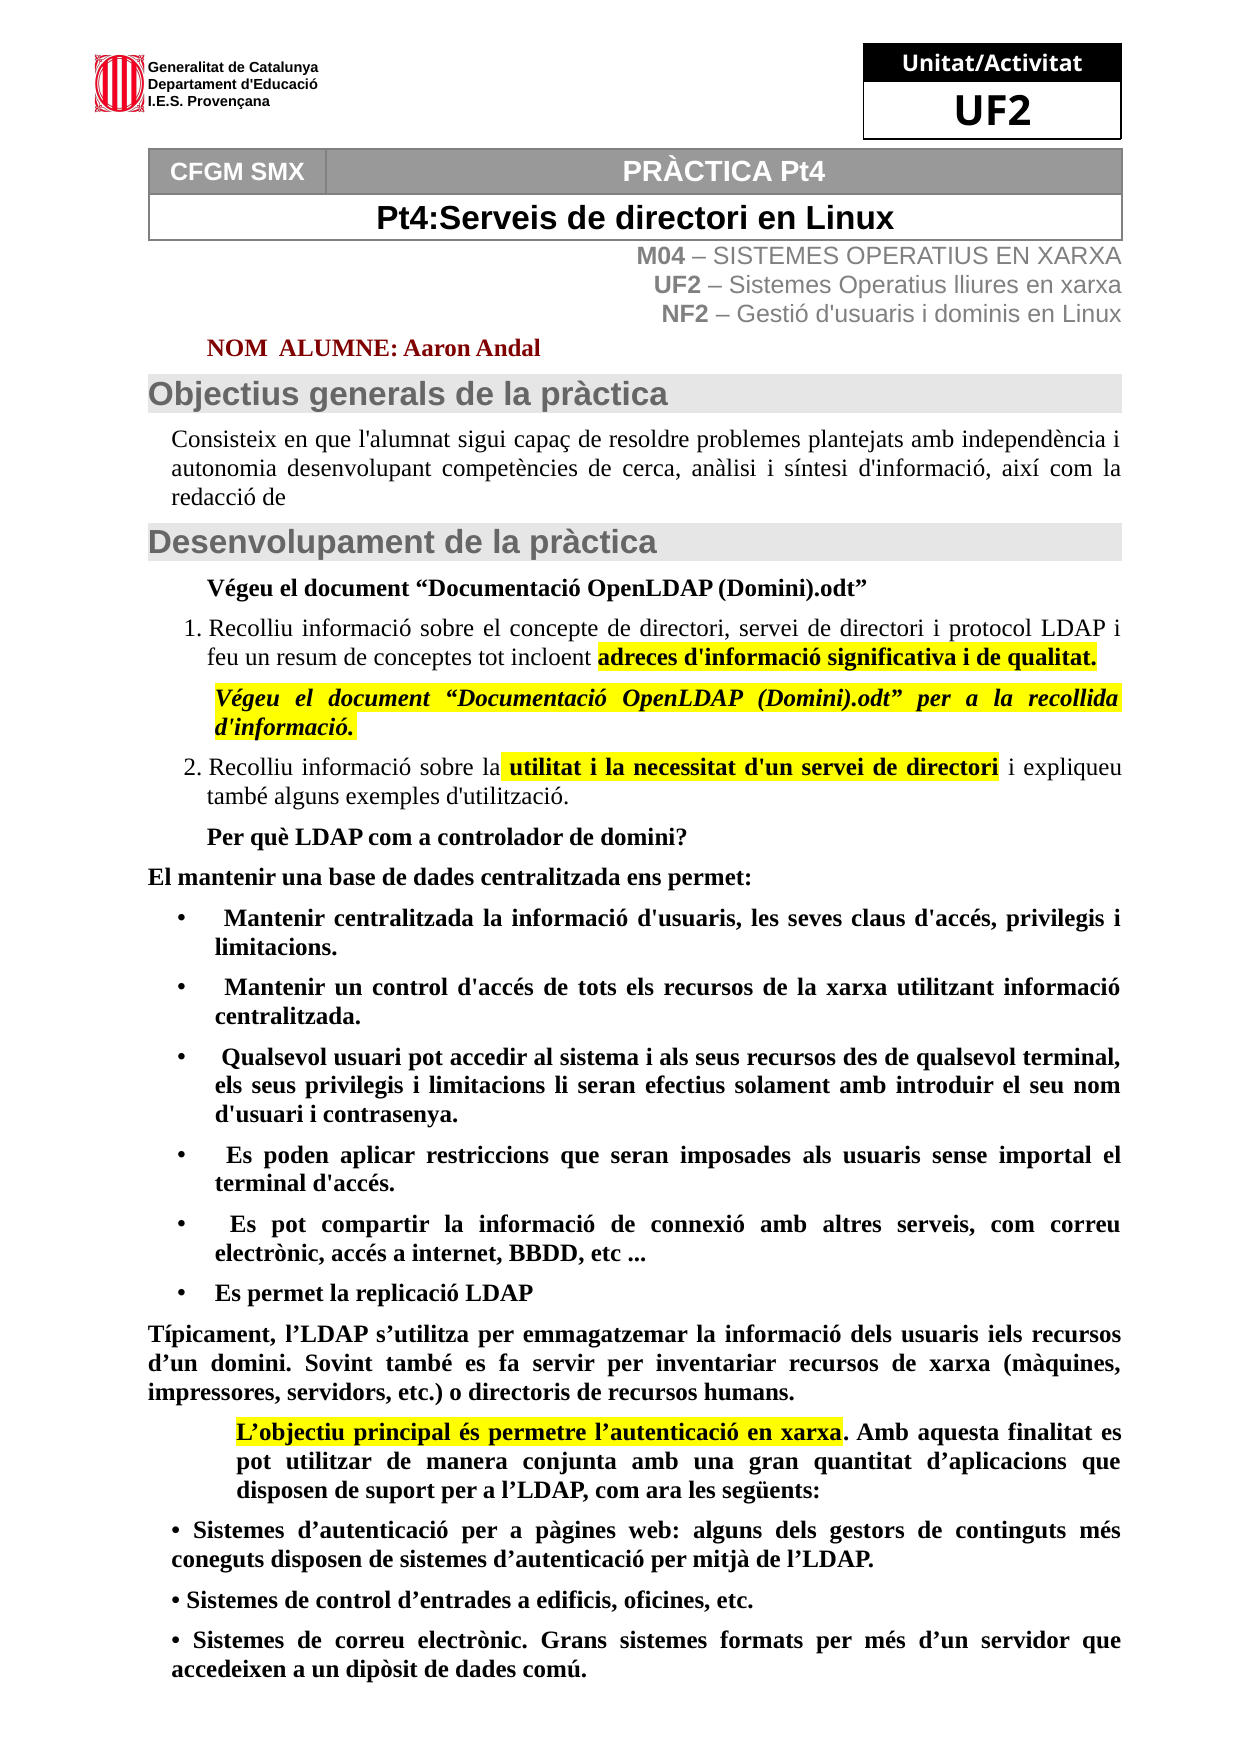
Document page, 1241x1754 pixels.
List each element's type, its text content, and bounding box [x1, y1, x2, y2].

list Recolliu informació sobre la utilitat i la necessitat d'un servei de directori i expliqueu també alguns exemples d'utilització. [177, 752, 1122, 810]
list Recolliu informació sobre el concepte de directori, servei de directori i protocol LDAP i feu un resum de conceptes tot incloent adreces d'informació significativa i de qualitat. [177, 613, 1122, 671]
list Végeu el document “Documentació OpenLDAP (Domini).odt” per a la recollida d'informació. [177, 683, 1122, 740]
text UF2 [864, 82, 1120, 138]
picture [92, 53, 148, 114]
text Consisteix en que l'alumnat sigui capaç de resoldre problemes plantejats amb independència i autonomia desenvolupant competències de cerca, anàlisi i síntesi d'informació, així com la redacció de [171, 424, 1122, 511]
table_header PRÀCTICA Pt4 [327, 150, 1121, 193]
table_cell Pt4:Serveis de directori en Linux [150, 195, 1121, 239]
list El mantenir una base de dades centralitzada ens permet: [148, 862, 1122, 891]
table_header CFGM SMX [150, 150, 325, 193]
list Per què LDAP com a controlador de domini? [177, 822, 1122, 850]
text • Sistemes d’autenticació per a pàgines web: alguns dels gestors de continguts més coneguts disposen de sistemes d’autenticació per mitjà de l’LDAP. [171, 1515, 1122, 1573]
list NOM ALUMNE: Aaron Andal [177, 333, 1122, 362]
subtitle Desenvolupament de la pràctica [148, 523, 1122, 561]
list Qualsevol usuari pot accedir al sistema i als seus recursos des de qualsevol terminal, els seus privilegis i limitacions li seran efectius solament amb introduir el seu nom d'usuari i contrasenya. [177, 1042, 1122, 1128]
table_cell M04 – SISTEMES OPERATIUS EN XARXA UF2 – Sistemes Operatius lliures en xarxa NF2 – Gestió d'usuaris i dominis en Linux [149, 241, 1122, 328]
list Végeu el document “Documentació OpenLDAP (Domini).odt” [177, 573, 1122, 602]
list Es poden aplicar restriccions que seran imposades als usuaris sense importal el terminal d'accés. [177, 1140, 1122, 1197]
subtitle Objectius generals de la pràctica [148, 374, 1122, 413]
list Es pot compartir la informació de connexió amb altres serveis, com correu electrònic, accés a internet, BBDD, etc ... [177, 1209, 1122, 1267]
text Unitat/Activitat [865, 45, 1120, 81]
list Mantenir un control d'accés de tots els recursos de la xarxa utilitzant informació centralitzada. [177, 972, 1122, 1030]
list Típicament, l’LDAP s’utilitza per emmagatzemar la informació dels usuaris iels recursos d’un domini. Sovint també es fa servir per inventariar recursos de xarxa (màquines, impressores, servidors, etc.) o directoris de recursos humans. [148, 1319, 1122, 1405]
list Es permet la replicació LDAP [177, 1278, 1122, 1307]
text • Sistemes de correu electrònic. Grans sistemes formats per més d’un servidor que accedeixen a un dipòsit de dades comú. [171, 1625, 1122, 1683]
list Mantenir centralitzada la informació d'usuaris, les seves claus d'accés, privilegis i limitacions. [177, 903, 1122, 960]
text • Sistemes de control d’entrades a edificis, oficines, etc. [171, 1585, 1122, 1613]
list L’objectiu principal és permetre l’autenticació en xarxa. Amb aquesta finalitat es pot utilitzar de manera conjunta amb una gran quantitat d’aplicacions que disposen de suport per a l’LDAP, com ara les següents: [207, 1417, 1122, 1503]
